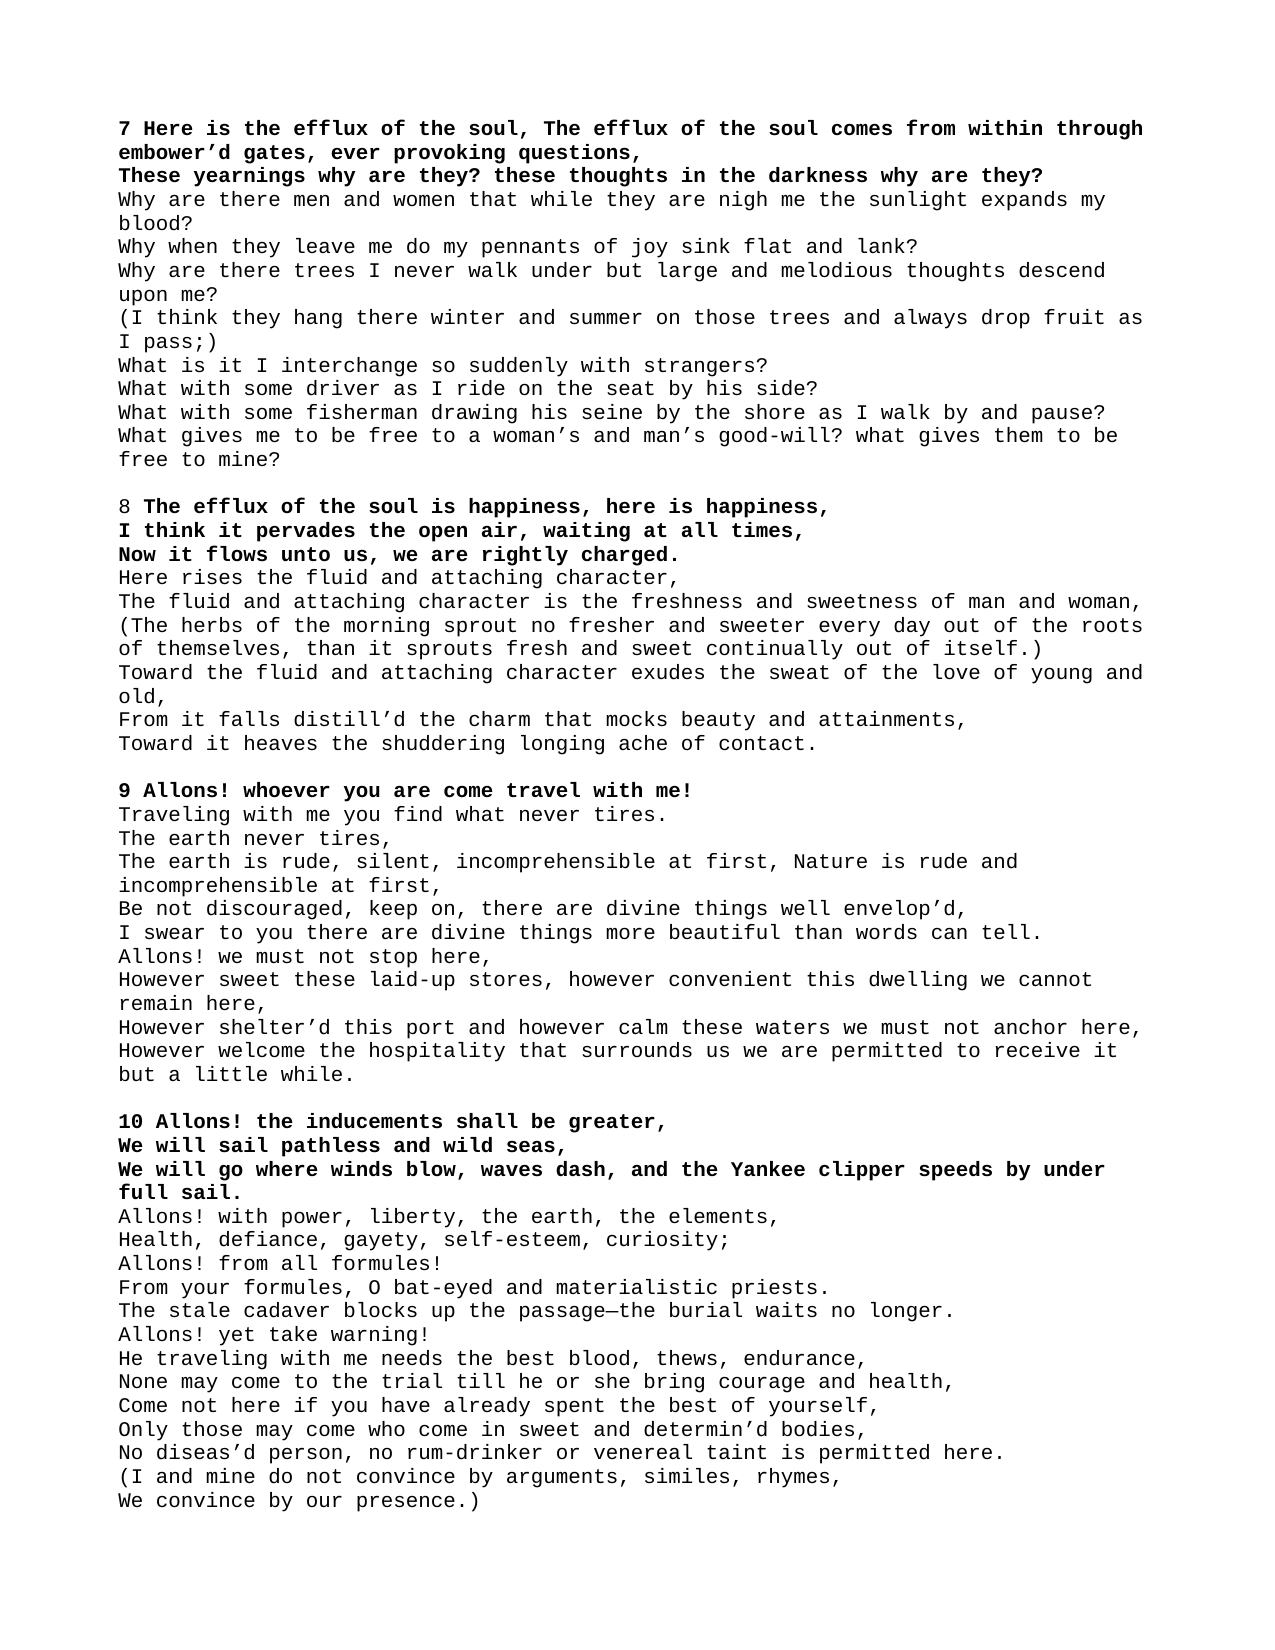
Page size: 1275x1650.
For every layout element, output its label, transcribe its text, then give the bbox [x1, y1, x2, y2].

text Now it flows unto us, we are rightly charged. [118, 544, 1157, 567]
text Why are there men and women that while they are nigh me the sunlight expands my blood? [118, 189, 1157, 236]
text Here rises the fluid and attaching character, [118, 567, 1157, 591]
text Why are there trees I never walk under but large and melodious thoughts descend upon me? [118, 260, 1157, 307]
text Allons! we must not stop here, [118, 946, 1157, 969]
text Toward the fluid and attaching character exudes the sweat of the love of young and old, [118, 662, 1157, 709]
text From it falls distill’d the charm that mocks beauty and attainments, [118, 709, 1157, 733]
text These yearnings why are they? these thoughts in the darkness why are they? [118, 165, 1157, 189]
text Be not discouraged, keep on, there are divine things well envelop’d, [118, 898, 1157, 922]
text Why when they leave me do my pennants of joy sink flat and lank? [118, 236, 1157, 260]
text We will sail pathless and wild seas, [118, 1135, 1157, 1158]
text (The herbs of the morning sprout no fresher and sweeter every day out of the roots of themselves, than it sprouts fresh and sweet continually out of itself.) [118, 615, 1157, 662]
text No diseas’d person, no rum-drinker or venereal taint is permitted here. [118, 1442, 1157, 1466]
text Health, defiance, gayety, self-esteem, curiosity; [118, 1229, 1157, 1253]
text I swear to you there are divine things more beautiful than words can tell. [118, 922, 1157, 946]
text What gives me to be free to a woman’s and man’s good-will? what gives them to be free to mine? [118, 426, 1157, 473]
text None may come to the trial till he or she bring courage and health, [118, 1371, 1157, 1395]
text Allons! with power, liberty, the earth, the elements, [118, 1206, 1157, 1229]
text The earth is rude, silent, incomprehensible at first, Nature is rude and incomprehensible at first, [118, 851, 1157, 898]
text He traveling with me needs the best blood, thews, endurance, [118, 1348, 1157, 1371]
text (I and mine do not convince by arguments, similes, rhymes, [118, 1466, 1157, 1489]
text Traveling with me you find what never tires. [118, 804, 1157, 827]
text Only those may come who come in sweet and determin’d bodies, [118, 1419, 1157, 1442]
text What with some driver as I ride on the seat by his side? [118, 378, 1157, 402]
text However welcome the hospitality that surrounds us we are permitted to receive it but a little while. [118, 1040, 1157, 1088]
text Toward it heaves the shuddering longing ache of contact. [118, 733, 1157, 757]
text However sweet these laid-up stores, however convenient this dwelling we cannot remain here, [118, 969, 1157, 1017]
text However shelter’d this port and however calm these waters we must not anchor here, [118, 1017, 1157, 1040]
text From your formules, O bat-eyed and materialistic priests. [118, 1277, 1157, 1300]
text Allons! yet take warning! [118, 1324, 1157, 1348]
text The stale cadaver blocks up the passage—the burial waits no longer. [118, 1300, 1157, 1324]
text What is it I interchange so suddenly with strangers? [118, 354, 1157, 378]
text I think it pervades the open air, waiting at all times, [118, 520, 1157, 544]
text (I think they hang there winter and summer on those trees and always drop fruit as I pass;) [118, 307, 1157, 354]
text The fluid and attaching character is the freshness and sweetness of man and woman, [118, 591, 1157, 615]
text 7 Here is the efflux of the soul, The efflux of the soul comes from within through embower’d gates, ever provoking questions, [118, 118, 1157, 165]
text Allons! from all formules! [118, 1253, 1157, 1277]
text 8 The efflux of the soul is happiness, here is happiness, [118, 496, 1157, 520]
text 9 Allons! whoever you are come travel with me! [118, 780, 1157, 804]
text We convince by our presence.) [118, 1489, 1157, 1513]
text The earth never tires, [118, 827, 1157, 851]
text We will go where winds blow, waves dash, and the Yankee clipper speeds by under full sail. [118, 1158, 1157, 1206]
text 10 Allons! the inducements shall be greater, [118, 1111, 1157, 1135]
text Come not here if you have already spent the best of yourself, [118, 1395, 1157, 1419]
text What with some fisherman drawing his seine by the shore as I walk by and pause? [118, 402, 1157, 426]
